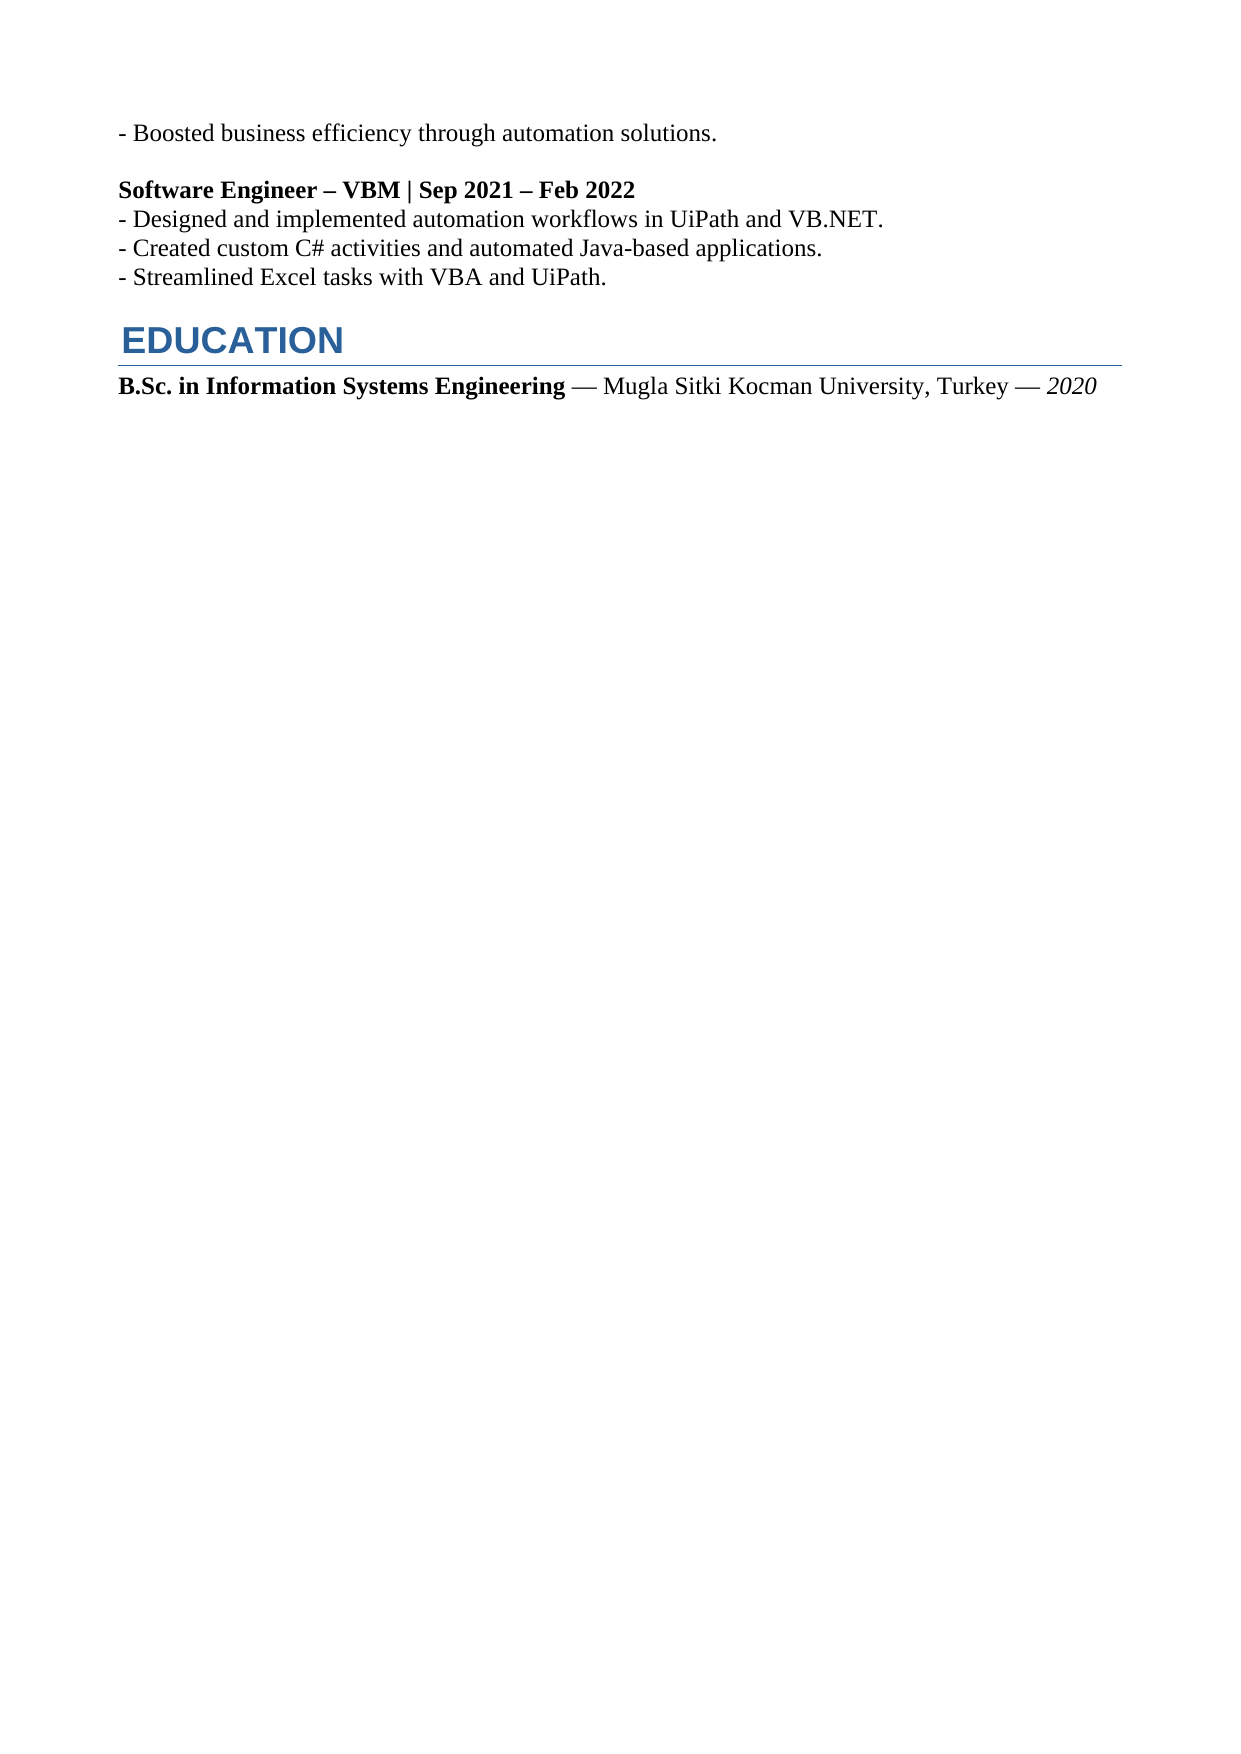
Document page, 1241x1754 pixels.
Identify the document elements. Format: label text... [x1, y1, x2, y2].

text - Streamlined Excel tasks with VBA and UiPath. [118, 262, 1122, 291]
text - Created custom C# activities and automated Java-based applications. [118, 233, 1122, 262]
subtitle EDUCATION [118, 316, 1122, 365]
text - Boosted business efficiency through automation solutions. [118, 118, 1122, 147]
text - Designed and implemented automation workflows in UiPath and VB.NET. [118, 204, 1122, 233]
text Software Engineer – VBM | Sep 2021 – Feb 2022 [118, 176, 1122, 204]
text B.Sc. in Information Systems Engineering — Mugla Sitki Kocman University, Turkey — 2020 [118, 377, 1122, 398]
